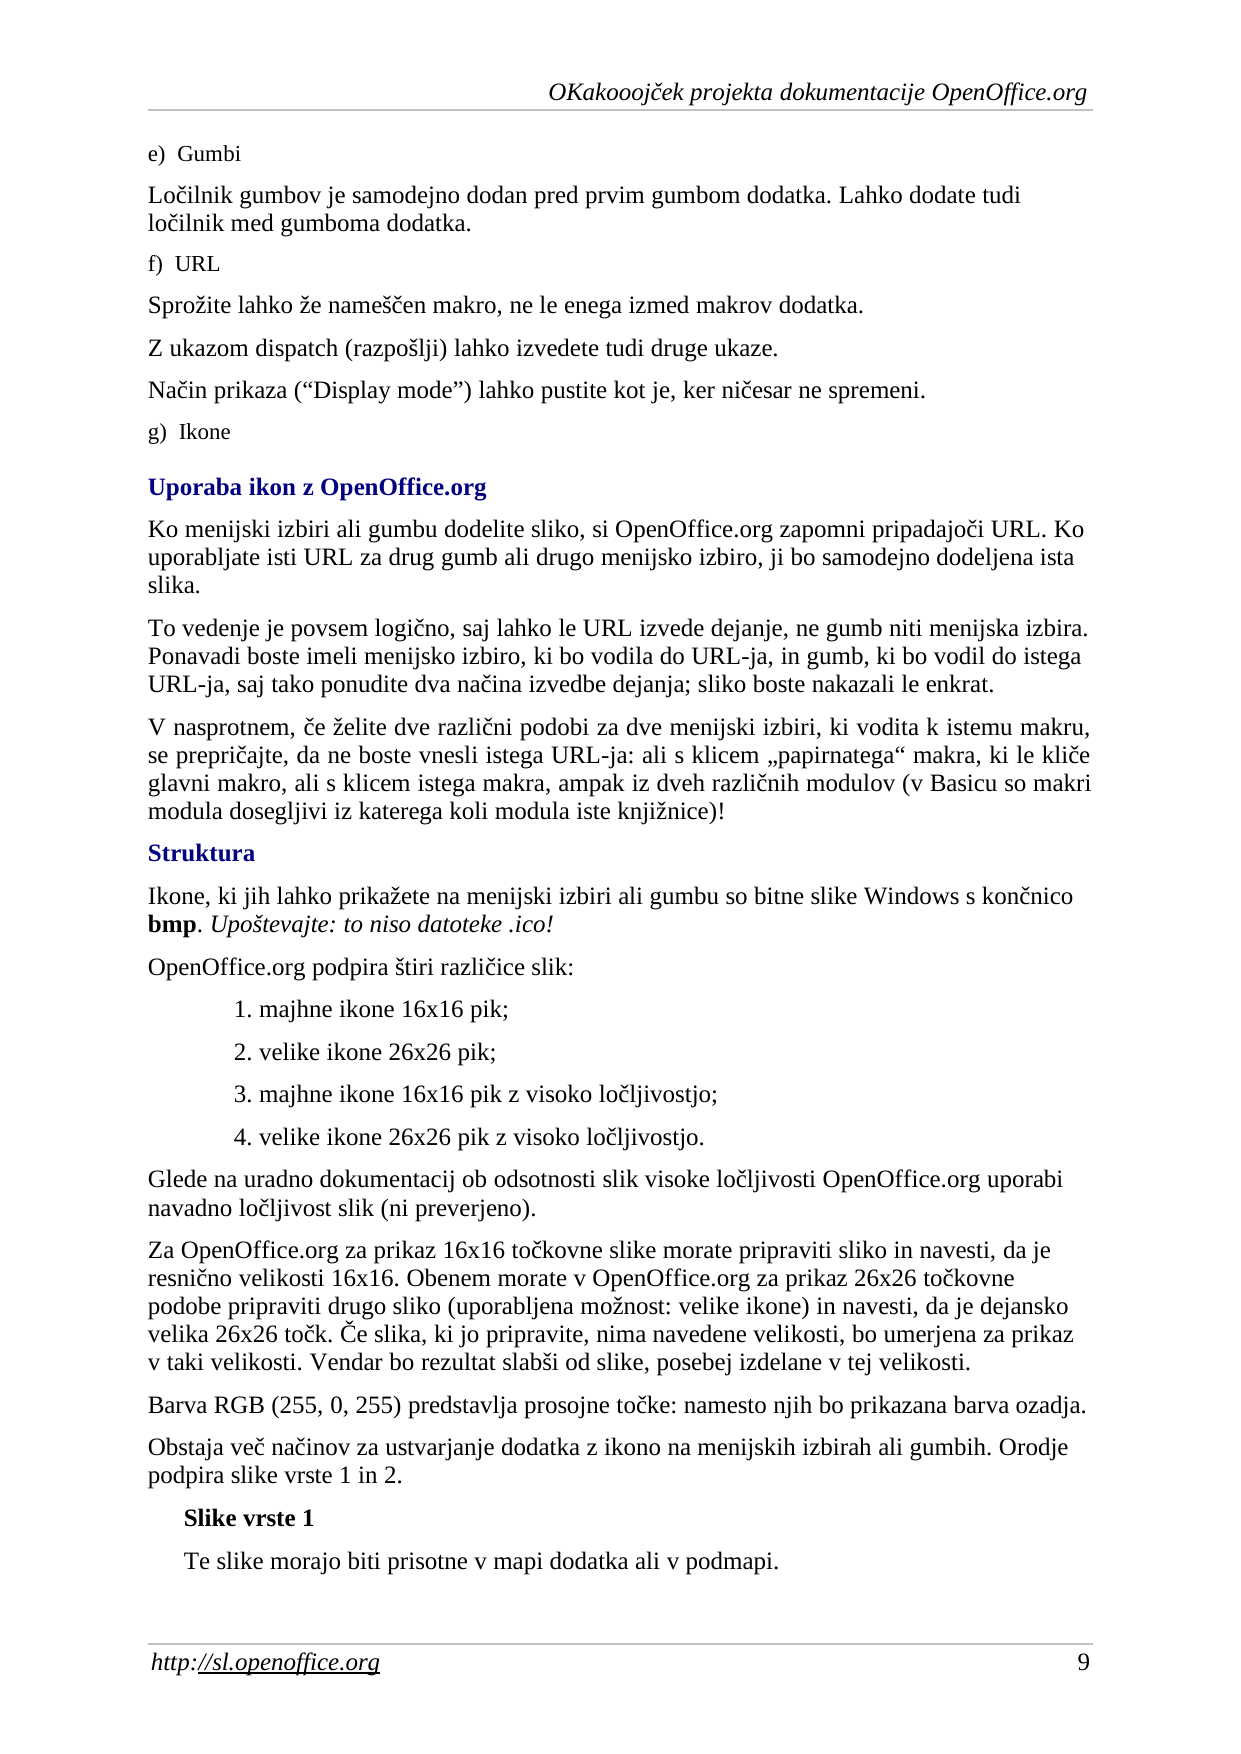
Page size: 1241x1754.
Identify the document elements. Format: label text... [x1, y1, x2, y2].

subtitle URL [148, 251, 1093, 277]
text Te slike morajo biti prisotne v mapi dodatka ali v podmapi. [183, 1547, 1093, 1574]
text 2. velike ikone 26x26 pik; [233, 1038, 1093, 1066]
text Obstaja več načinov za ustvarjanje dodatka z ikono na menijskih izbirah ali gumbih. Orodje podpira slike vrste 1 in 2. [148, 1433, 1093, 1489]
text 3. majhne ikone 16x16 pik z visoko ločljivostjo; [233, 1080, 1093, 1108]
text Ko menijski izbiri ali gumbu dodelite sliko, si OpenOffice.org zapomni pripadajoči URL. Ko uporabljate isti URL za drug gumb ali drugo menijsko izbiro, ji bo samodejno dodeljena ista slika. [148, 515, 1093, 599]
text Način prikaza (“Display mode”) lahko pustite kot je, ker ničesar ne spremeni. [148, 376, 1093, 404]
text Struktura [148, 839, 1093, 867]
text Z ukazom dispatch (razpošlji) lahko izvedete tudi druge ukaze. [148, 334, 1093, 362]
text Barva RGB (255, 0, 255) predstavlja prosojne točke: namesto njih bo prikazana barva ozadja. [148, 1391, 1093, 1419]
text Glede na uradno dokumentacij ob odsotnosti slik visoke ločljivosti OpenOffice.org uporabi navadno ločljivost slik (ni preverjeno). [148, 1165, 1093, 1221]
text 1. majhne ikone 16x16 pik; [233, 995, 1093, 1023]
text V nasprotnem, če želite dve različni podobi za dve menijski izbiri, ki vodita k istemu makru, se prepričajte, da ne boste vnesli istega URL-ja: ali s klicem „papirnatega“ makra, ki le kliče glavni makro, ali s klicem istega makra, ampak iz dveh različnih modulov (v Basicu so makri modula dosegljivi iz katerega koli modula iste knjižnice)! [148, 712, 1093, 824]
text Sprožite lahko že nameščen makro, ne le enega izmed makrov dodatka. [148, 291, 1093, 319]
text Uporaba ikon z OpenOffice.org [148, 473, 1093, 501]
text Ikone, ki jih lahko prikažete na menijski izbiri ali gumbu so bitne slike Windows s končnico bmp. Upoštevajte: to niso datoteke .ico! [148, 882, 1093, 938]
text Slike vrste 1 [183, 1504, 1093, 1532]
text Za OpenOffice.org za prikaz 16x16 točkovne slike morate pripraviti sliko in navesti, da je resnično velikosti 16x16. Obenem morate v OpenOffice.org za prikaz 26x26 točkovne podobe pripraviti drugo sliko (uporabljena možnost: velike ikone) in navesti, da je dejansko velika 26x26 točk. Če slika, ki jo pripravite, nima navedene velikosti, bo umerjena za prikaz v taki velikosti. Vendar bo rezultat slabši od slike, posebej izdelane v tej velikosti. [148, 1236, 1093, 1376]
text OpenOffice.org podpira štiri različice slik: [148, 952, 1093, 980]
text 4. velike ikone 26x26 pik z visoko ločljivostjo. [233, 1123, 1093, 1151]
subtitle Gumbi [148, 140, 1093, 166]
text Ločilnik gumbov je samodejno dodan pred prvim gumbom dodatka. Lahko dodate tudi ločilnik med gumboma dodatka. [148, 181, 1093, 237]
text To vedenje je povsem logično, saj lahko le URL izvede dejanje, ne gumb niti menijska izbira. Ponavadi boste imeli menijsko izbiro, ki bo vodila do URL-ja, in gumb, ki bo vodil do istega URL-ja, saj tako ponudite dva načina izvedbe dejanja; sliko boste nakazali le enkrat. [148, 614, 1093, 698]
subtitle Ikone [148, 419, 1093, 444]
